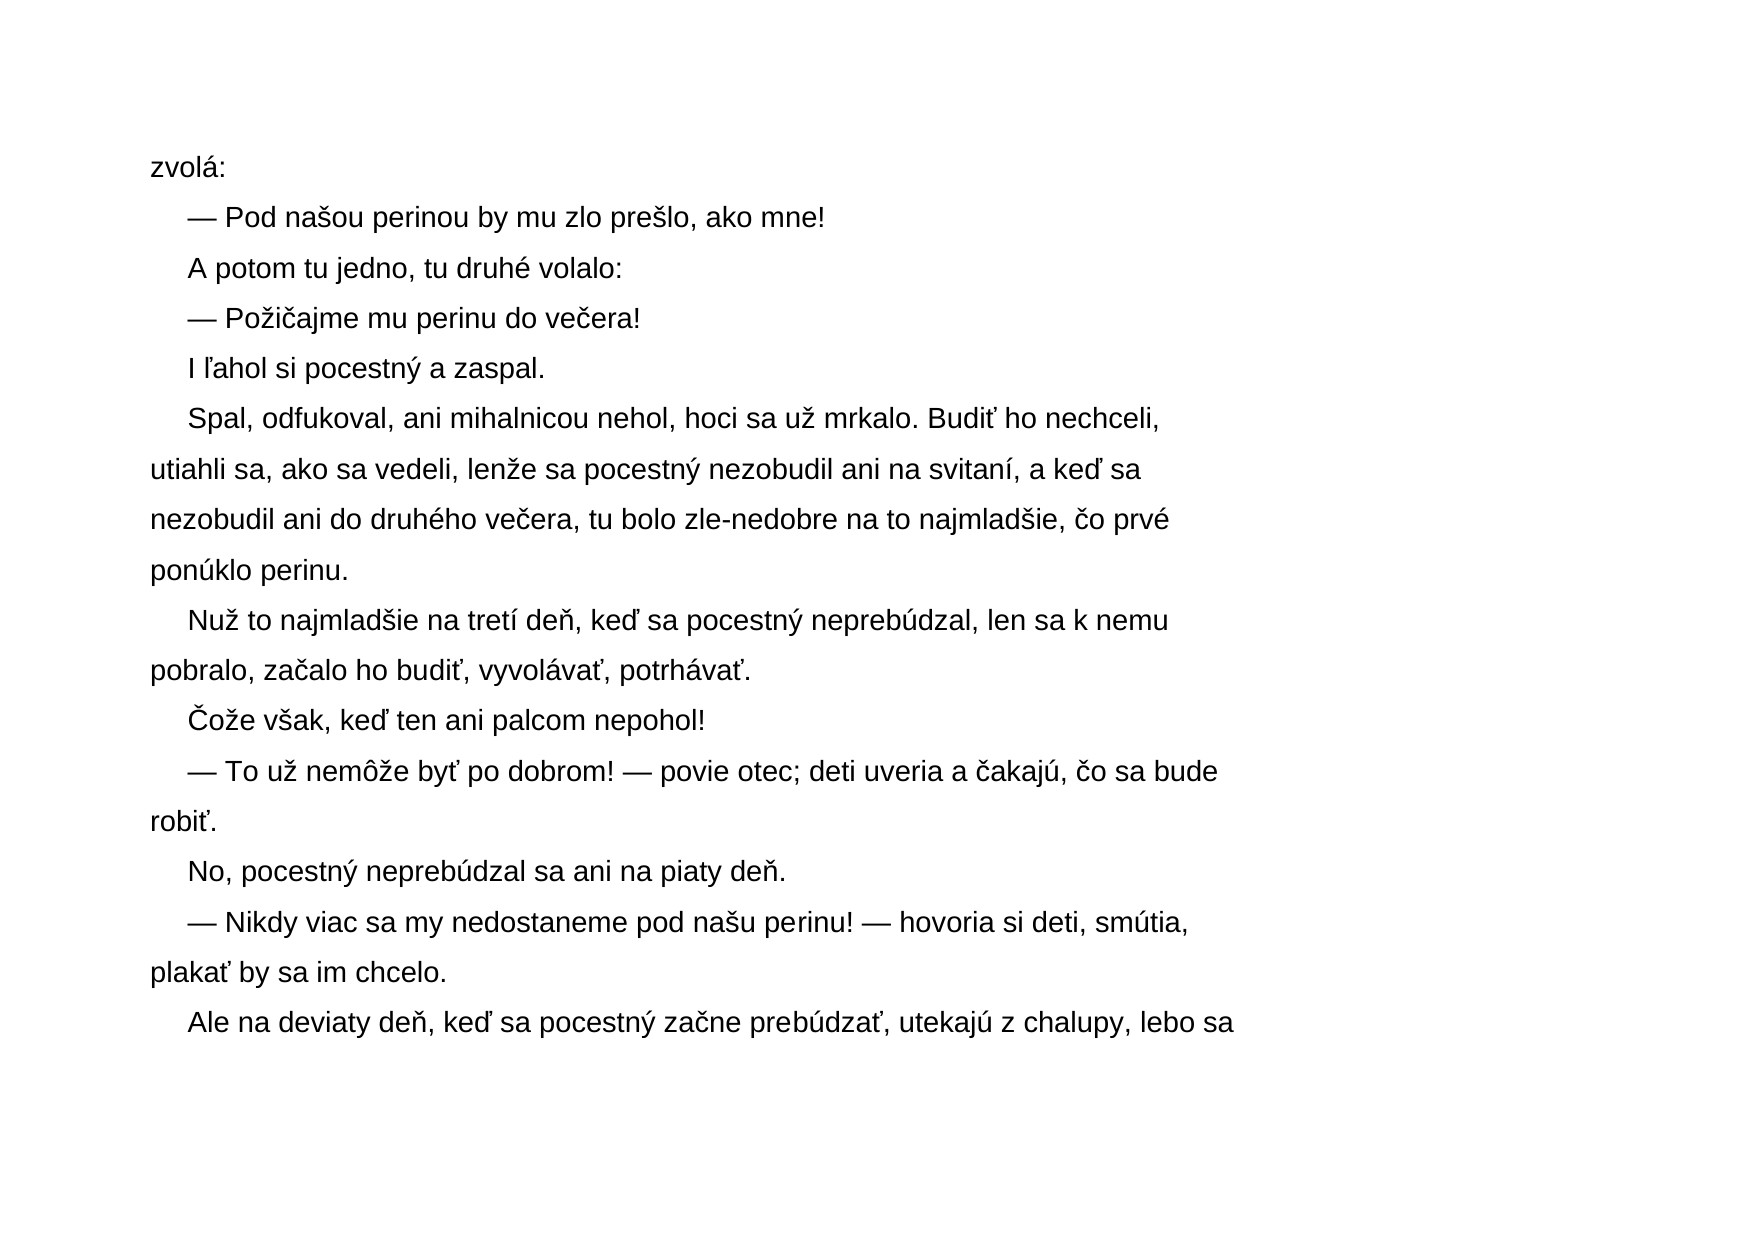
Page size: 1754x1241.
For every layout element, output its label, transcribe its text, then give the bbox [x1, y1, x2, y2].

text I ľahol si pocestný a zaspal. [150, 351, 1243, 385]
text — To už nemôže byť po dobrom! — povie otec; deti uveria a čakajú, čo sa bude robiť. [150, 754, 1243, 838]
text Čože však, keď ten ani palcom nepohol! [150, 703, 1243, 737]
text Ale na deviaty deň, keď sa pocestný začne pre­búdzať, utekajú z chalupy, lebo sa [150, 1005, 1243, 1039]
text Spal, odfukoval, ani mihalnicou nehol, hoci sa už mrkalo. Budiť ho nechceli, utiahli sa, ako sa vedeli, lenže sa pocestný nezobudil ani na svitaní, a keď sa nezobudil ani do druhého večera, tu bolo zle-nedobre na to najmladšie, čo prvé ponúklo perinu. [150, 402, 1243, 586]
text No, pocestný neprebúdzal sa ani na piaty deň. [150, 854, 1243, 888]
text A potom tu jedno, tu druhé volalo: [150, 251, 1243, 284]
text Nuž to najmladšie na tretí deň, keď sa pocestný neprebúdzal, len sa k nemu pobralo, začalo ho bu­diť, vyvolávať, potrhávať. [150, 603, 1243, 687]
text — Pod našou perinou by mu zlo prešlo, ako mne! [150, 200, 1243, 234]
text zvolá: [150, 150, 1243, 183]
text — Požičajme mu perinu do večera! [150, 301, 1243, 334]
text — Nikdy viac sa my nedostaneme pod našu pe­rinu! — hovoria si deti, smútia, plakať by sa im chcelo. [150, 905, 1243, 988]
